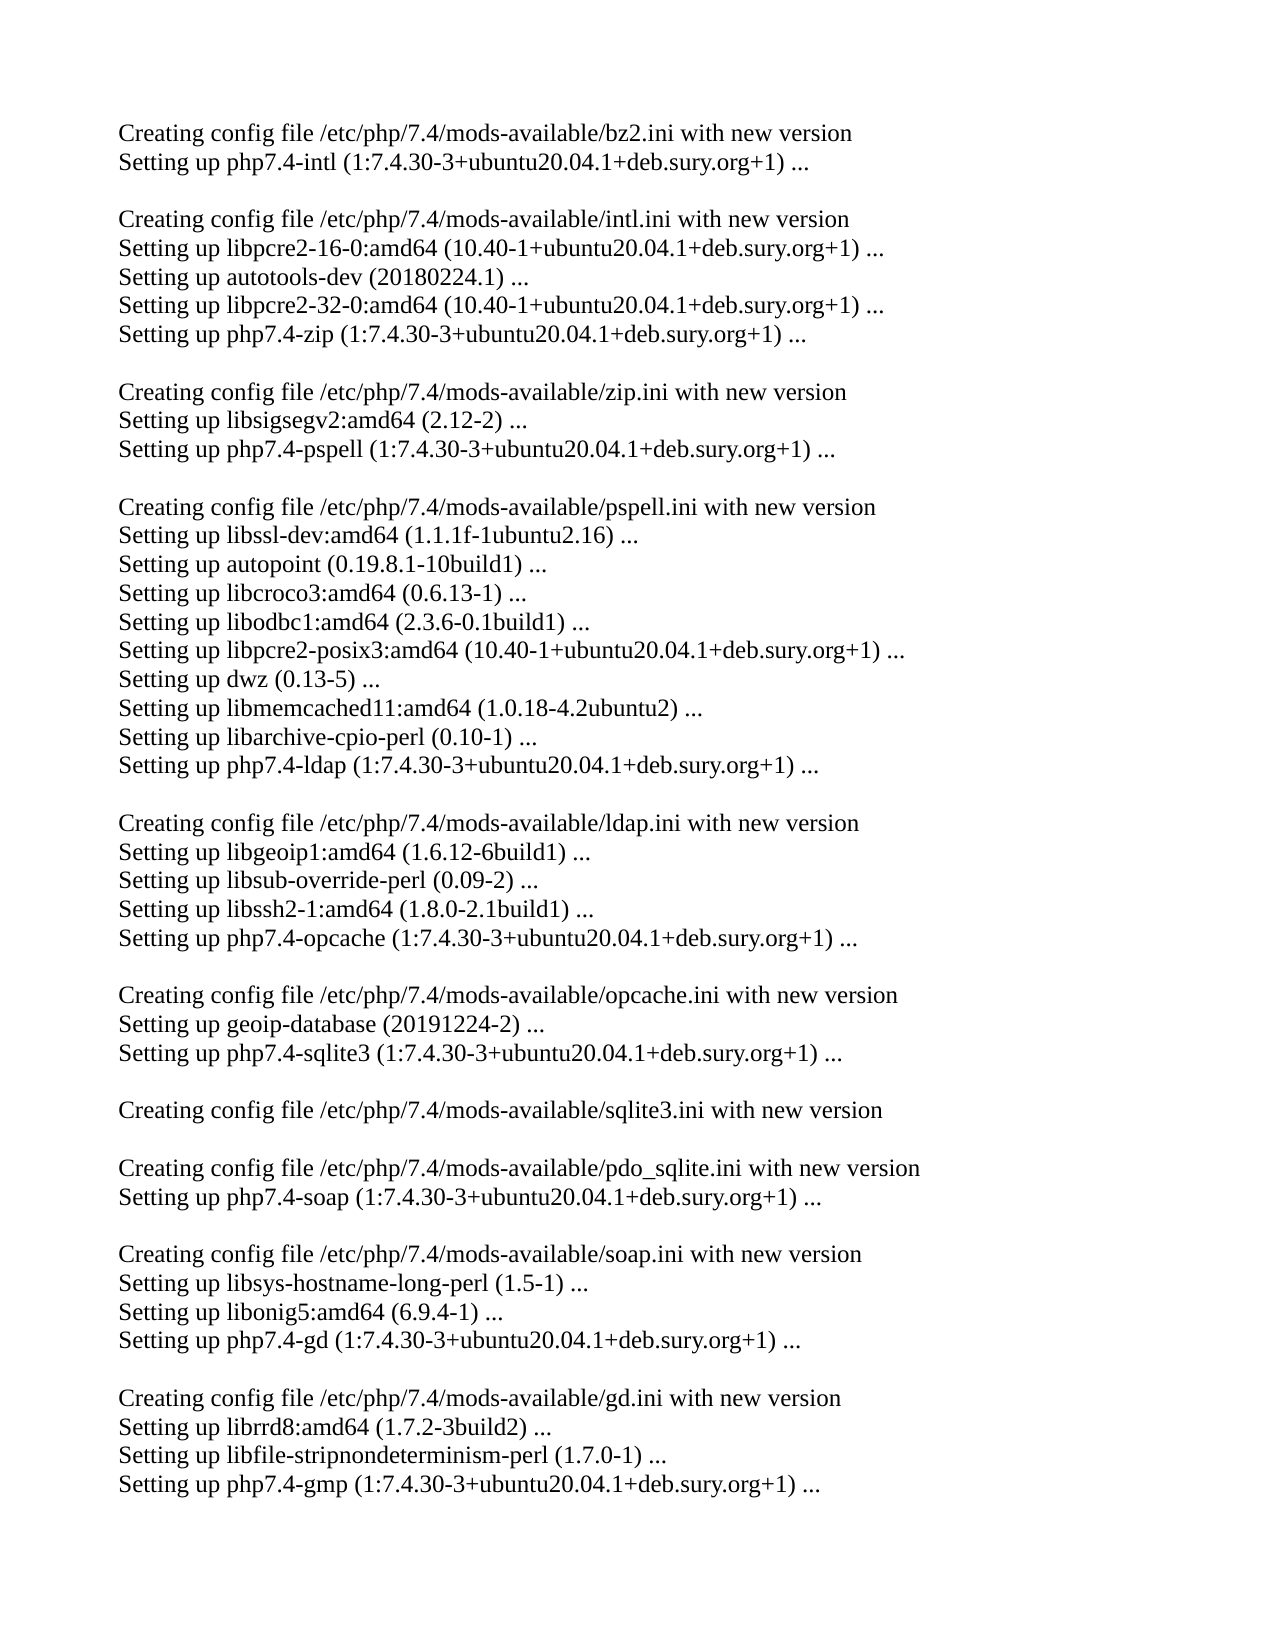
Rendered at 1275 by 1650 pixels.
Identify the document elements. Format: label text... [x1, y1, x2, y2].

text Creating config file /etc/php/7.4/mods-available/zip.ini with new version [118, 377, 1157, 406]
text Setting up libssh2-1:amd64 (1.8.0-2.1build1) ... [118, 894, 1157, 923]
text Creating config file /etc/php/7.4/mods-available/pspell.ini with new version [118, 492, 1157, 521]
text Setting up libpcre2-16-0:amd64 (10.40-1+ubuntu20.04.1+deb.sury.org+1) ... [118, 233, 1157, 262]
text Creating config file /etc/php/7.4/mods-available/soap.ini with new version [118, 1239, 1157, 1268]
text Setting up libsub-override-perl (0.09-2) ... [118, 866, 1157, 894]
text Setting up php7.4-intl (1:7.4.30-3+ubuntu20.04.1+deb.sury.org+1) ... [118, 147, 1157, 176]
text Setting up libfile-stripnondeterminism-perl (1.7.0-1) ... [118, 1441, 1157, 1469]
text Setting up librrd8:amd64 (1.7.2-3build2) ... [118, 1412, 1157, 1441]
text Setting up php7.4-sqlite3 (1:7.4.30-3+ubuntu20.04.1+deb.sury.org+1) ... [118, 1038, 1157, 1067]
text Creating config file /etc/php/7.4/mods-available/gd.ini with new version [118, 1383, 1157, 1412]
text Creating config file /etc/php/7.4/mods-available/bz2.ini with new version [118, 118, 1157, 147]
text Setting up libonig5:amd64 (6.9.4-1) ... [118, 1297, 1157, 1326]
text Setting up php7.4-pspell (1:7.4.30-3+ubuntu20.04.1+deb.sury.org+1) ... [118, 434, 1157, 463]
text Creating config file /etc/php/7.4/mods-available/opcache.ini with new version [118, 981, 1157, 1009]
text Setting up dwz (0.13-5) ... [118, 664, 1157, 693]
text Setting up php7.4-ldap (1:7.4.30-3+ubuntu20.04.1+deb.sury.org+1) ... [118, 751, 1157, 779]
text Setting up libpcre2-32-0:amd64 (10.40-1+ubuntu20.04.1+deb.sury.org+1) ... [118, 291, 1157, 319]
text Setting up libsigsegv2:amd64 (2.12-2) ... [118, 406, 1157, 434]
text Setting up libpcre2-posix3:amd64 (10.40-1+ubuntu20.04.1+deb.sury.org+1) ... [118, 636, 1157, 664]
text Setting up php7.4-soap (1:7.4.30-3+ubuntu20.04.1+deb.sury.org+1) ... [118, 1182, 1157, 1211]
text Creating config file /etc/php/7.4/mods-available/intl.ini with new version [118, 204, 1157, 233]
text Setting up libcroco3:amd64 (0.6.13-1) ... [118, 578, 1157, 607]
text Setting up autotools-dev (20180224.1) ... [118, 262, 1157, 291]
text Setting up geoip-database (20191224-2) ... [118, 1009, 1157, 1038]
text Setting up php7.4-opcache (1:7.4.30-3+ubuntu20.04.1+deb.sury.org+1) ... [118, 923, 1157, 952]
text Setting up libmemcached11:amd64 (1.0.18-4.2ubuntu2) ... [118, 693, 1157, 722]
text Setting up php7.4-gd (1:7.4.30-3+ubuntu20.04.1+deb.sury.org+1) ... [118, 1326, 1157, 1354]
text Setting up autopoint (0.19.8.1-10build1) ... [118, 549, 1157, 578]
text Setting up libarchive-cpio-perl (0.10-1) ... [118, 722, 1157, 751]
text Setting up php7.4-zip (1:7.4.30-3+ubuntu20.04.1+deb.sury.org+1) ... [118, 319, 1157, 348]
text Setting up php7.4-gmp (1:7.4.30-3+ubuntu20.04.1+deb.sury.org+1) ... [118, 1469, 1157, 1498]
text Creating config file /etc/php/7.4/mods-available/pdo_sqlite.ini with new version [118, 1153, 1157, 1182]
text Setting up libssl-dev:amd64 (1.1.1f-1ubuntu2.16) ... [118, 521, 1157, 549]
text Creating config file /etc/php/7.4/mods-available/sqlite3.ini with new version [118, 1096, 1157, 1124]
text Creating config file /etc/php/7.4/mods-available/ldap.ini with new version [118, 808, 1157, 837]
text Setting up libodbc1:amd64 (2.3.6-0.1build1) ... [118, 607, 1157, 636]
text Setting up libsys-hostname-long-perl (1.5-1) ... [118, 1268, 1157, 1297]
text Setting up libgeoip1:amd64 (1.6.12-6build1) ... [118, 837, 1157, 866]
